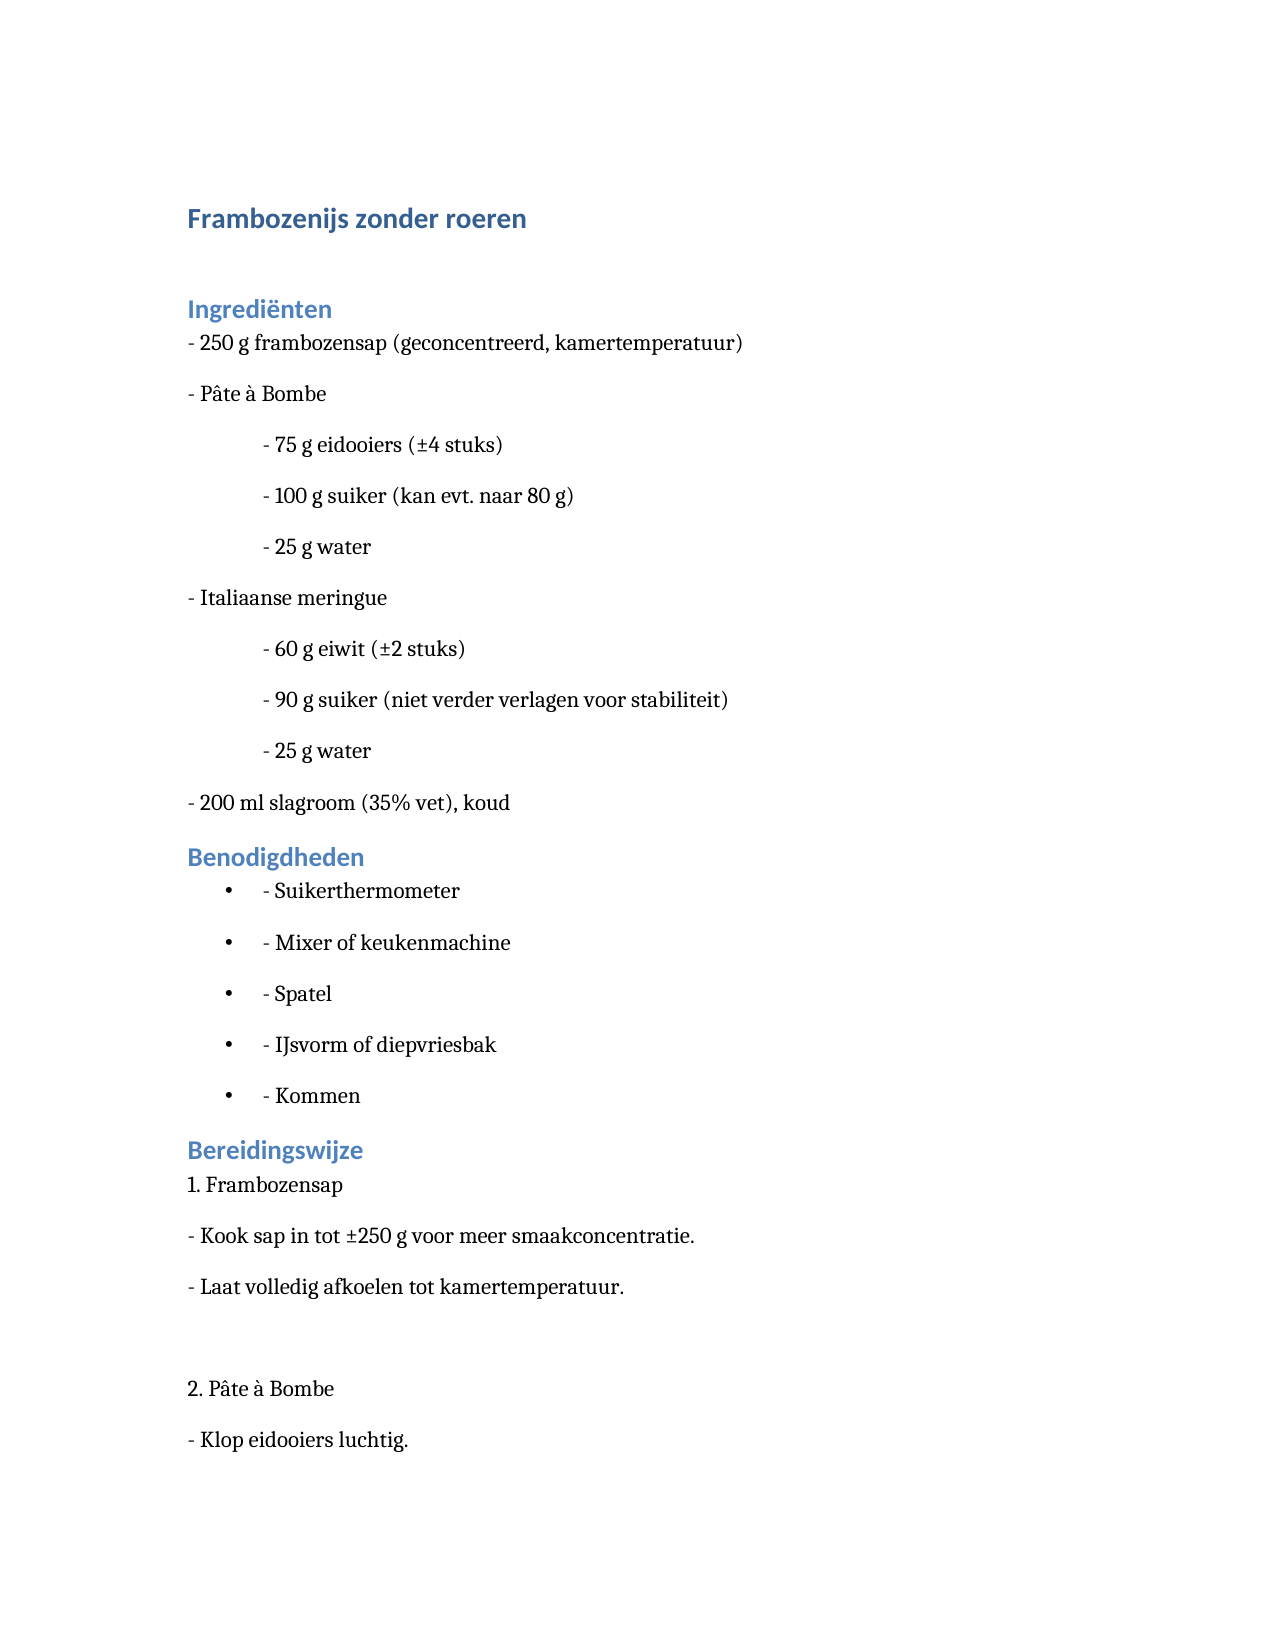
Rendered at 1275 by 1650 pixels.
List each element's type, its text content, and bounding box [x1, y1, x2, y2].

text - Pâte à Bombe [187, 381, 1087, 407]
subtitle Ingrediënten [187, 292, 1087, 325]
text - 25 g water [187, 738, 1087, 764]
text - Italiaanse meringue [187, 585, 1087, 611]
text - 200 ml slagroom (35% vet), koud [187, 789, 1087, 816]
text - 90 g suiker (niet verder verlagen voor stabiliteit) [187, 687, 1087, 713]
text - Laat volledig afkoelen tot kamertemperatuur. [187, 1273, 1087, 1300]
text 1. Frambozensap [187, 1171, 1087, 1198]
text - 100 g suiker (kan evt. naar 80 g) [187, 483, 1087, 509]
text - 60 g eiwit (±2 stuks) [187, 636, 1087, 662]
text - Kook sap in tot ±250 g voor meer smaakconcentratie. [187, 1222, 1087, 1249]
list - IJsvorm of diepvriesbak [225, 1031, 1087, 1058]
text - 25 g water [187, 534, 1087, 560]
list - Spatel [225, 980, 1087, 1007]
text - 75 g eidooiers (±4 stuks) [187, 432, 1087, 458]
subtitle Bereidingswijze [187, 1133, 1087, 1166]
text - 250 g frambozensap (geconcentreerd, kamertemperatuur) [187, 330, 1087, 356]
list - Mixer of keukenmachine [225, 929, 1087, 956]
subtitle Frambozenijs zonder roeren [187, 200, 1087, 236]
list - Kommen [225, 1082, 1087, 1109]
text 2. Pâte à Bombe [187, 1376, 1087, 1402]
text - Klop eidooiers luchtig. [187, 1427, 1087, 1453]
subtitle Benodigdheden [187, 840, 1087, 873]
list - Suikerthermometer [225, 878, 1087, 904]
